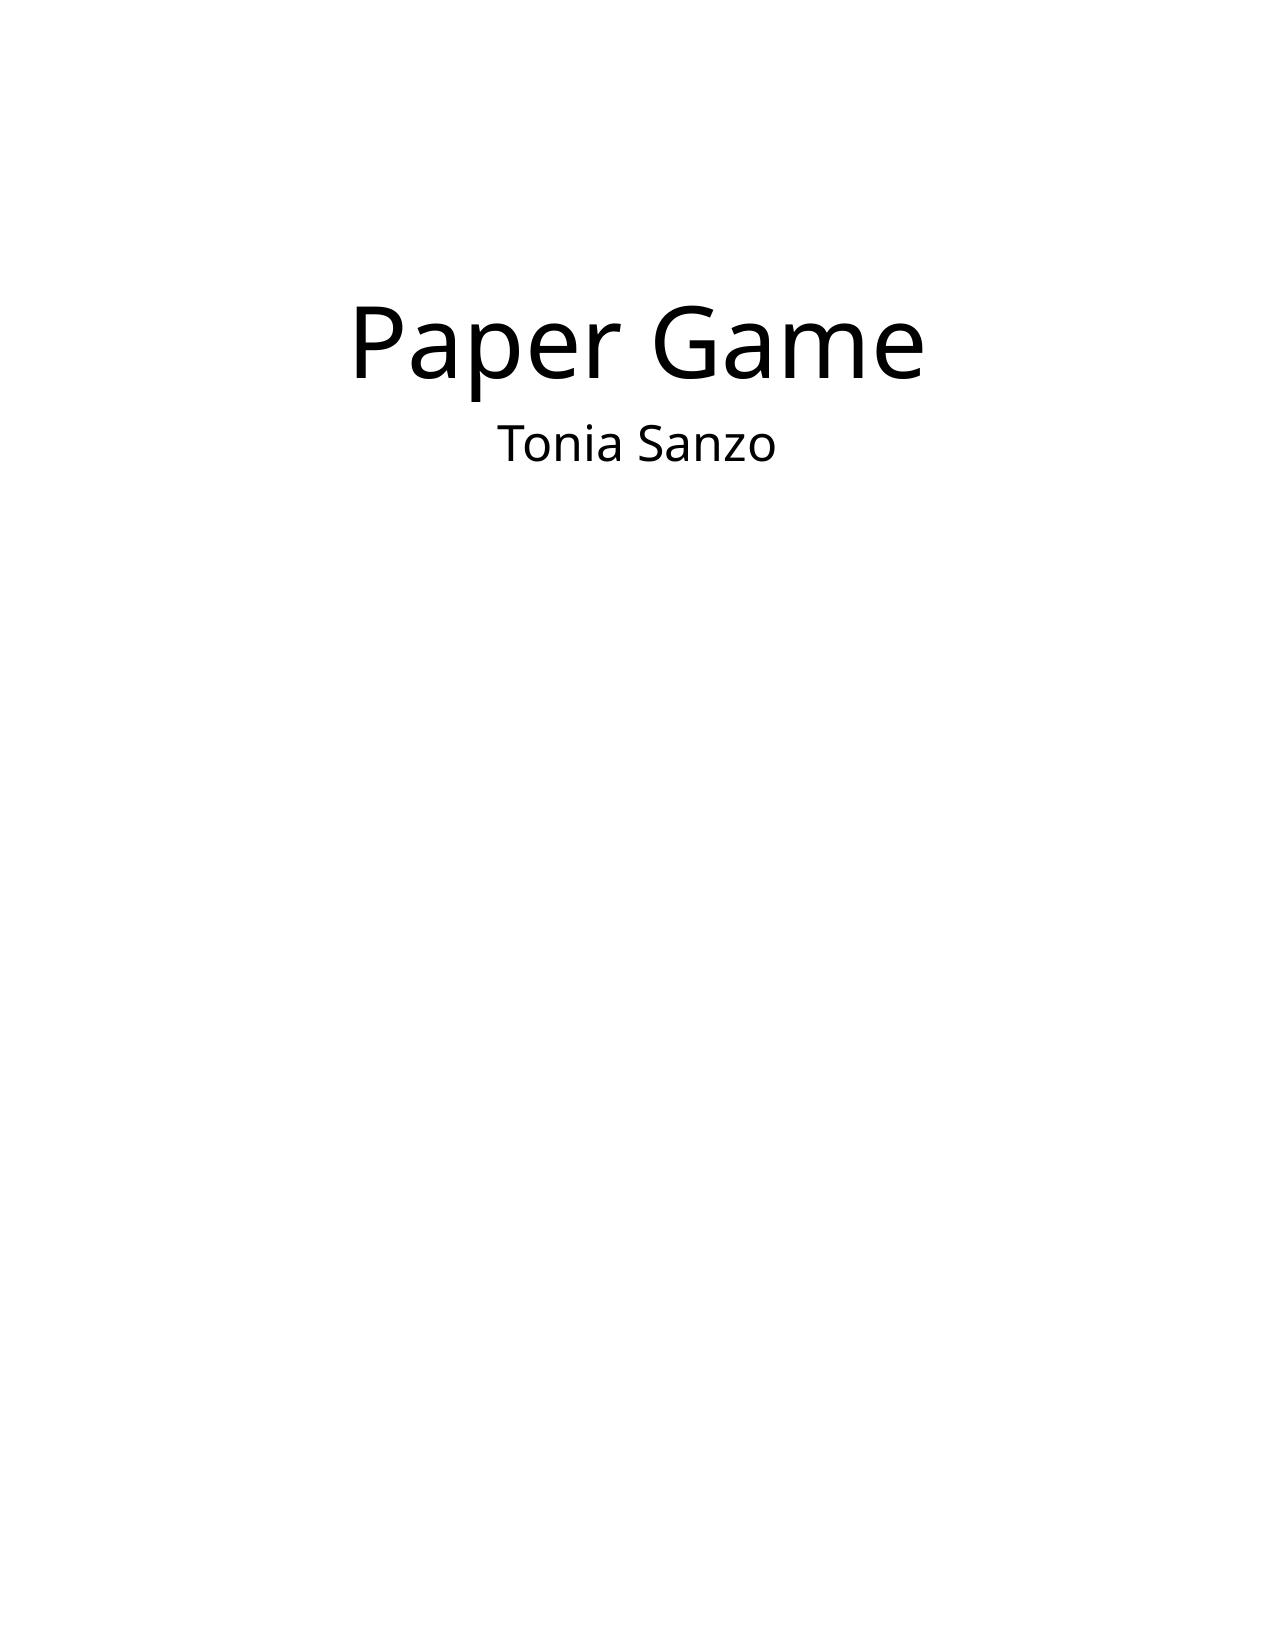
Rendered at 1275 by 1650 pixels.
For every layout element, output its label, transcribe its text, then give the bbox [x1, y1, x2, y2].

text Paper Game [118, 271, 1157, 408]
text Tonia Sanzo [118, 408, 1157, 476]
